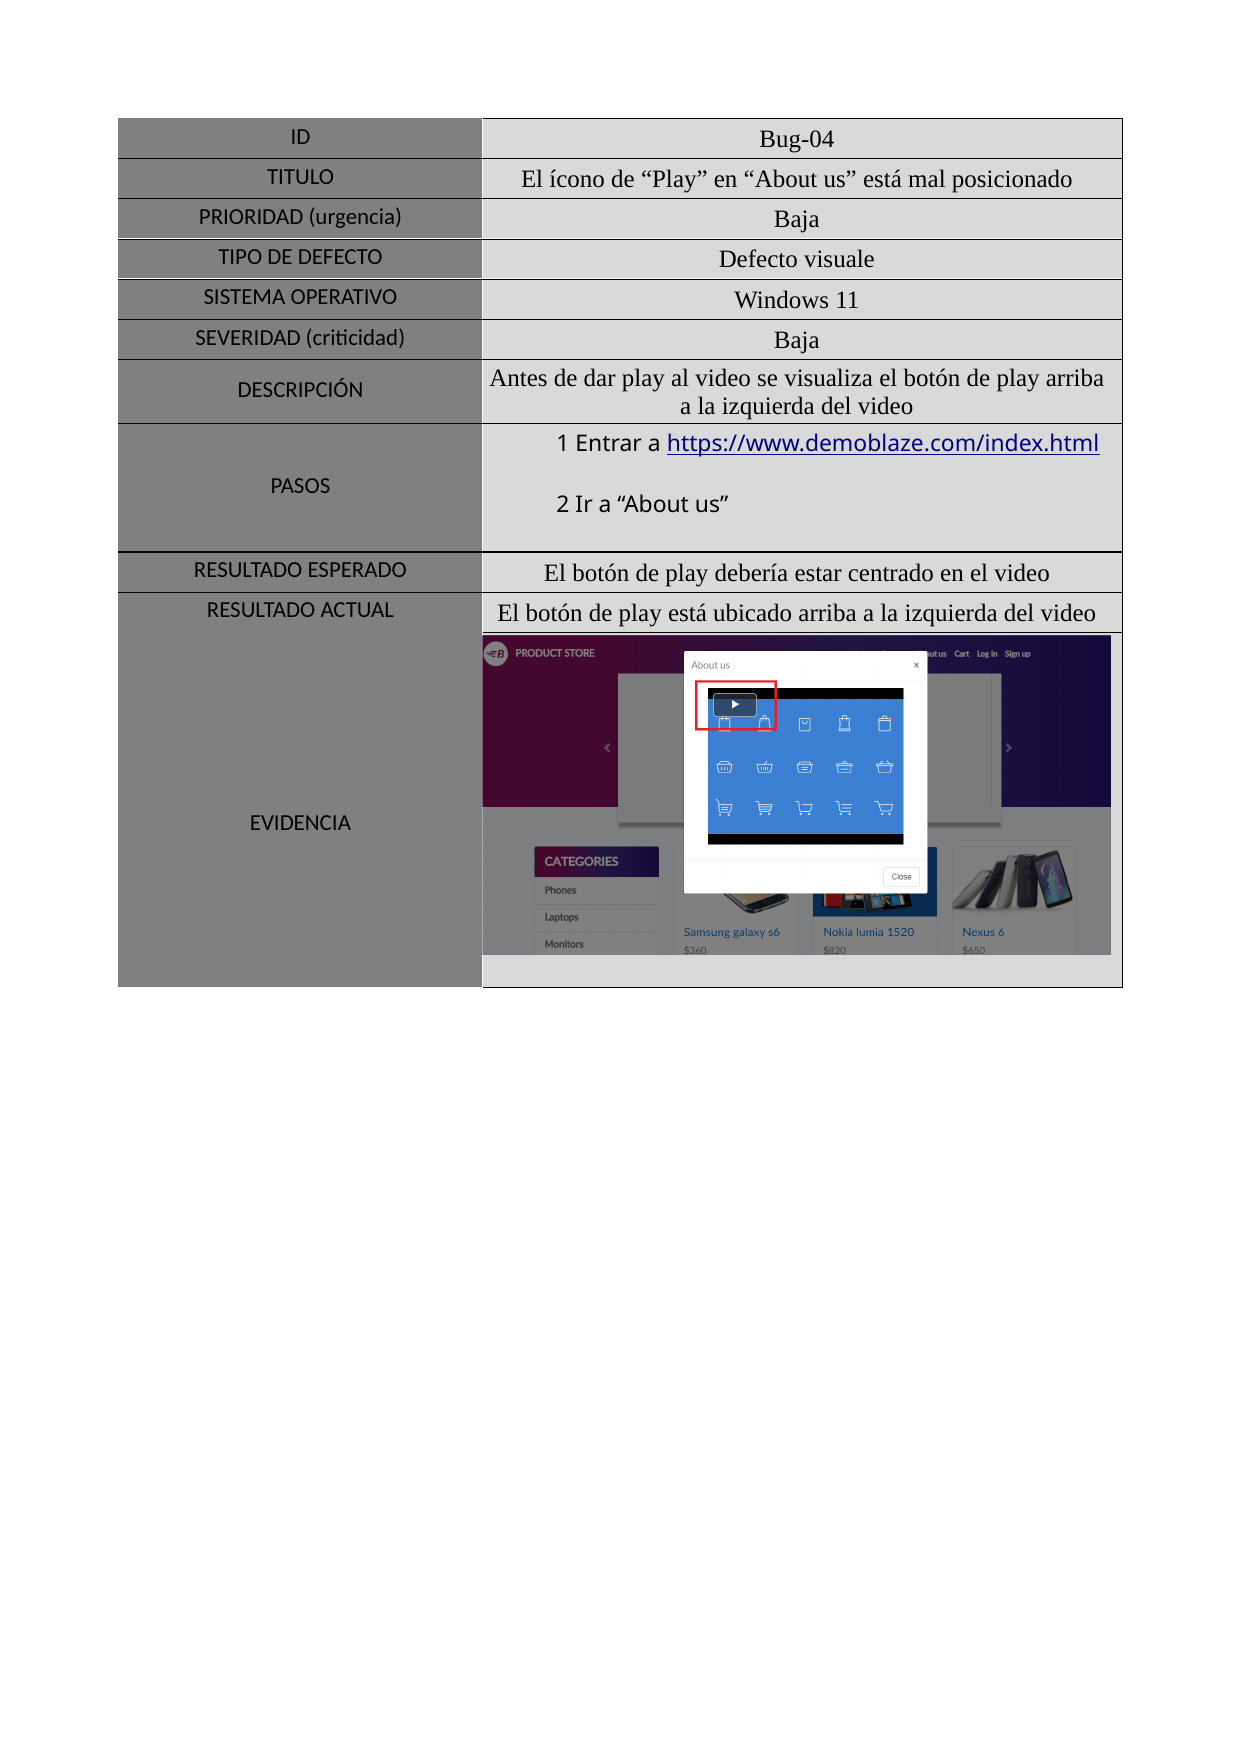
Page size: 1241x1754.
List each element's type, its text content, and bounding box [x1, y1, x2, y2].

table_cell Defecto visuale [483, 240, 1122, 278]
table_header ID [118, 118, 482, 158]
table_cell [483, 633, 1122, 987]
table_cell RESULTADO ESPERADO [118, 553, 482, 592]
table_cell SISTEMA OPERATIVO [118, 280, 482, 319]
table_cell TITULO [118, 159, 482, 198]
table_cell DESCRIPCIÓN [118, 360, 482, 423]
table_cell EVIDENCIA [118, 632, 482, 987]
table_cell El ícono de “Play” en “About us” está mal posicionado [483, 159, 1122, 198]
table_cell Baja [483, 199, 1122, 238]
table_header Bug-04 [483, 119, 1122, 158]
table_cell 1 Entrar a https://www.demoblaze.com/index.html 2 Ir a “About us” [483, 424, 1122, 551]
table_cell PRIORIDAD (urgencia) [118, 199, 482, 238]
picture [482, 635, 1111, 955]
table_cell TIPO DE DEFECTO [118, 240, 482, 278]
table_cell PASOS [118, 424, 482, 551]
table_cell Antes de dar play al video se visualiza el botón de play arriba a la izquierda del video [483, 360, 1122, 423]
table_cell SEVERIDAD (criticidad) [118, 320, 482, 359]
table_cell El botón de play debería estar centrado en el video [483, 553, 1122, 592]
table_cell RESULTADO ACTUAL [118, 593, 482, 632]
table_cell Windows 11 [483, 280, 1122, 319]
table_cell El botón de play está ubicado arriba a la izquierda del video [483, 593, 1122, 632]
table_cell Baja [483, 320, 1122, 359]
